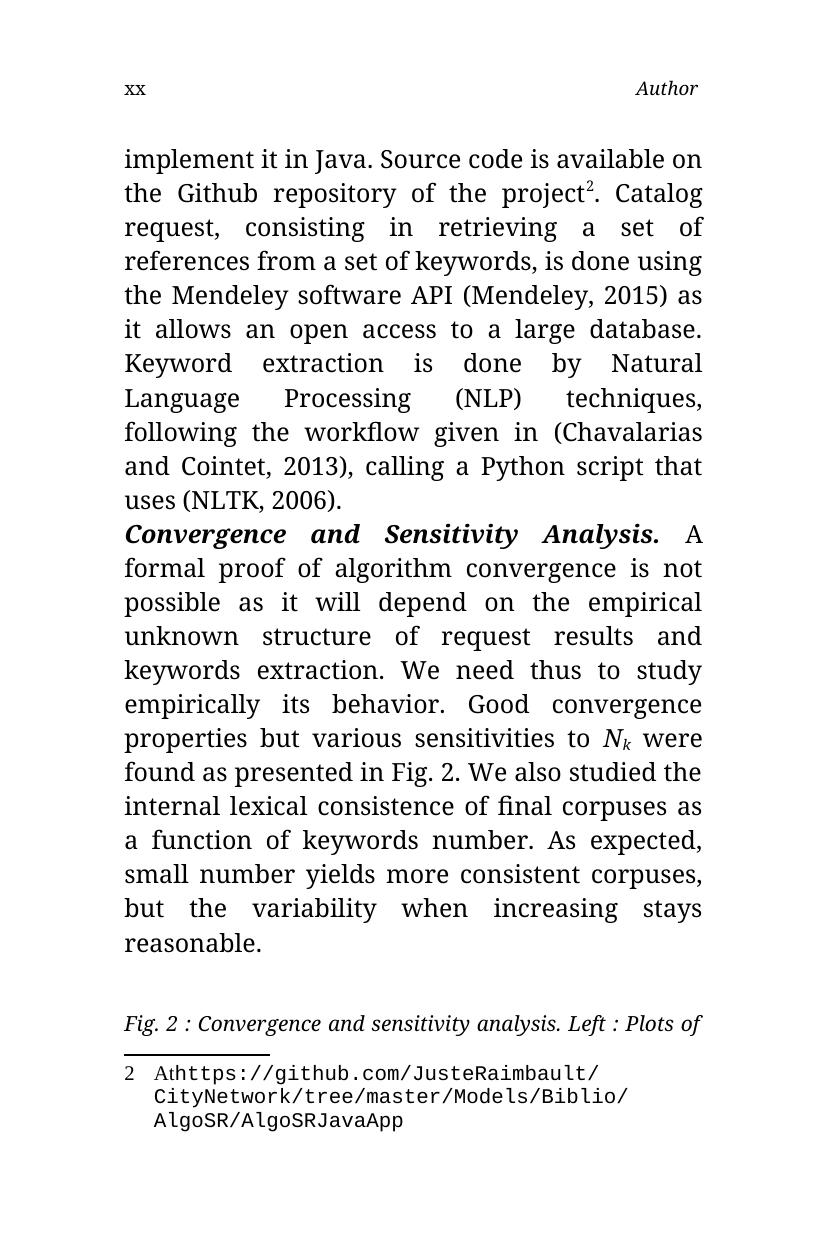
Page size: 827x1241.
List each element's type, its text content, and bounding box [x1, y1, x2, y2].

text Athttps://github.com/JusteRaimbault/CityNetwork/tree/master/Models/Biblio/AlgoSR/AlgoSRJavaApp [124, 1061, 703, 1134]
text implement it in Java. Source code is available on the Github repository of the project. Catalog request, consisting in retrieving a set of references from a set of keywords, is done using the Mendeley software API (Mendeley, 2015) as it allows an open access to a large database. Keyword extraction is done by Natural Language Processing (NLP) techniques, following the workflow given in (Chavalarias and Cointet, 2013), calling a Python script that uses (NLTK, 2006). [124, 142, 703, 516]
text Fig. 2 : Convergence and sensitivity analysis. Left : Plots of number of references as a function of iteration, for various queries linked to our theme (see further), for various values of Nk (from 2 to 30). We obtain a rapid convergence for most cases, around 10 iterations needed. Final number of references appears to be very sensitive to keyword number depending on queries, what seems logical since encountered landscape should strongly vary depending on terms. Right : Mean lexical consistence and standard error bars for various queries, as a function of keyword number. Lexical consistence is defined though co-occurrences of keywords by, with N final number of keywords, f final step, and c(i) co-occurrences in references, . The stability confirms the consistence of final corpuses. [124, 1009, 703, 1038]
text Convergence and Sensitivity Analysis. A formal proof of algorithm convergence is not possible as it will depend on the empirical unknown structure of request results and keywords extraction. We need thus to study empirically its behavior. Good convergence properties but various sensitivities to Nk were found as presented in Fig. 2. We also studied the internal lexical consistence of final corpuses as a function of keywords number. As expected, small number yields more consistent corpuses, but the variability when increasing stays reasonable. [124, 516, 703, 959]
